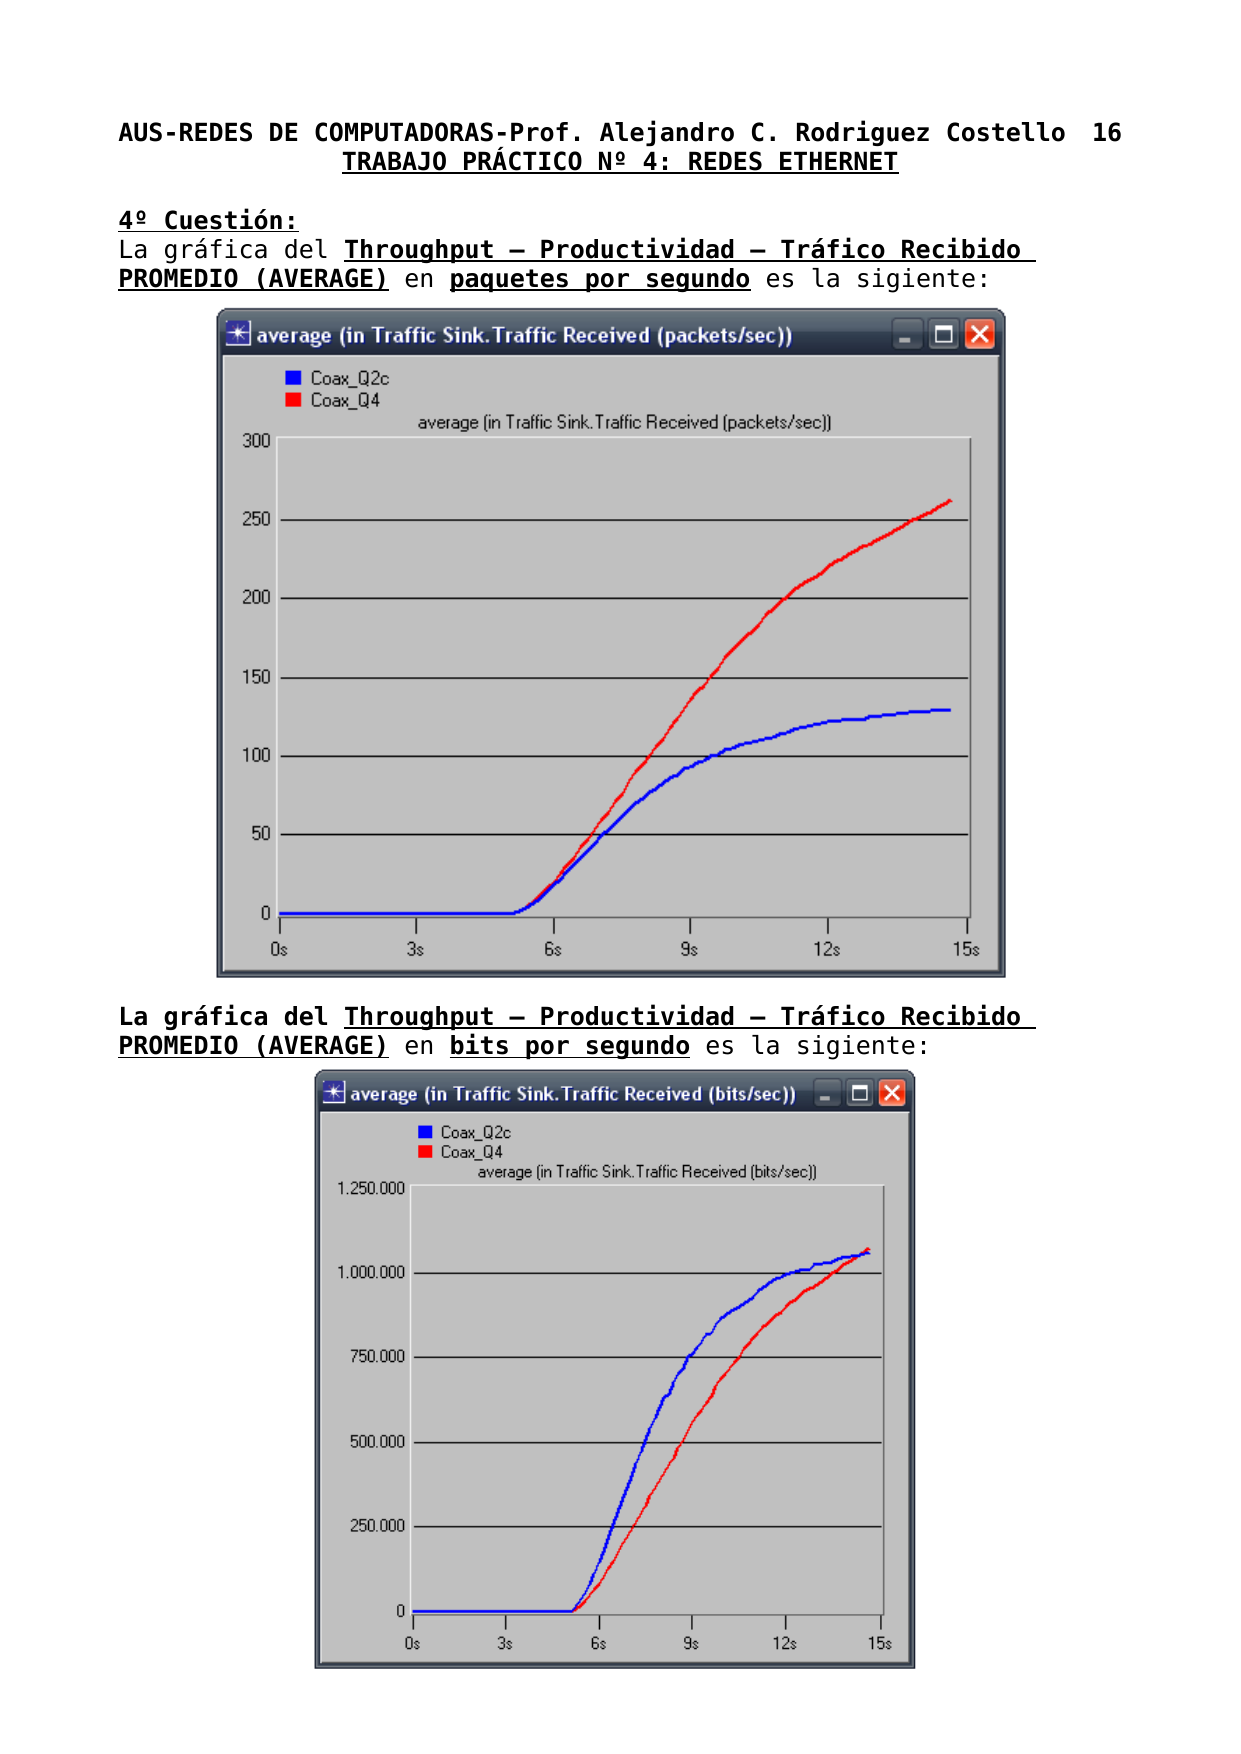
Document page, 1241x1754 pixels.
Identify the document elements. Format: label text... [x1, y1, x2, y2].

text La gráfica del Throughput – Productividad – Tráfico Recibido PROMEDIO (AVERAGE) en paquetes por segundo es la sigiente: [118, 235, 1122, 293]
picture [209, 299, 1031, 1003]
picture [305, 1068, 935, 1697]
text La gráfica del Throughput – Productividad – Tráfico Recibido PROMEDIO (AVERAGE) en bits por segundo es la sigiente: [118, 293, 1122, 1061]
text 4º Cuestión: [118, 206, 1122, 235]
